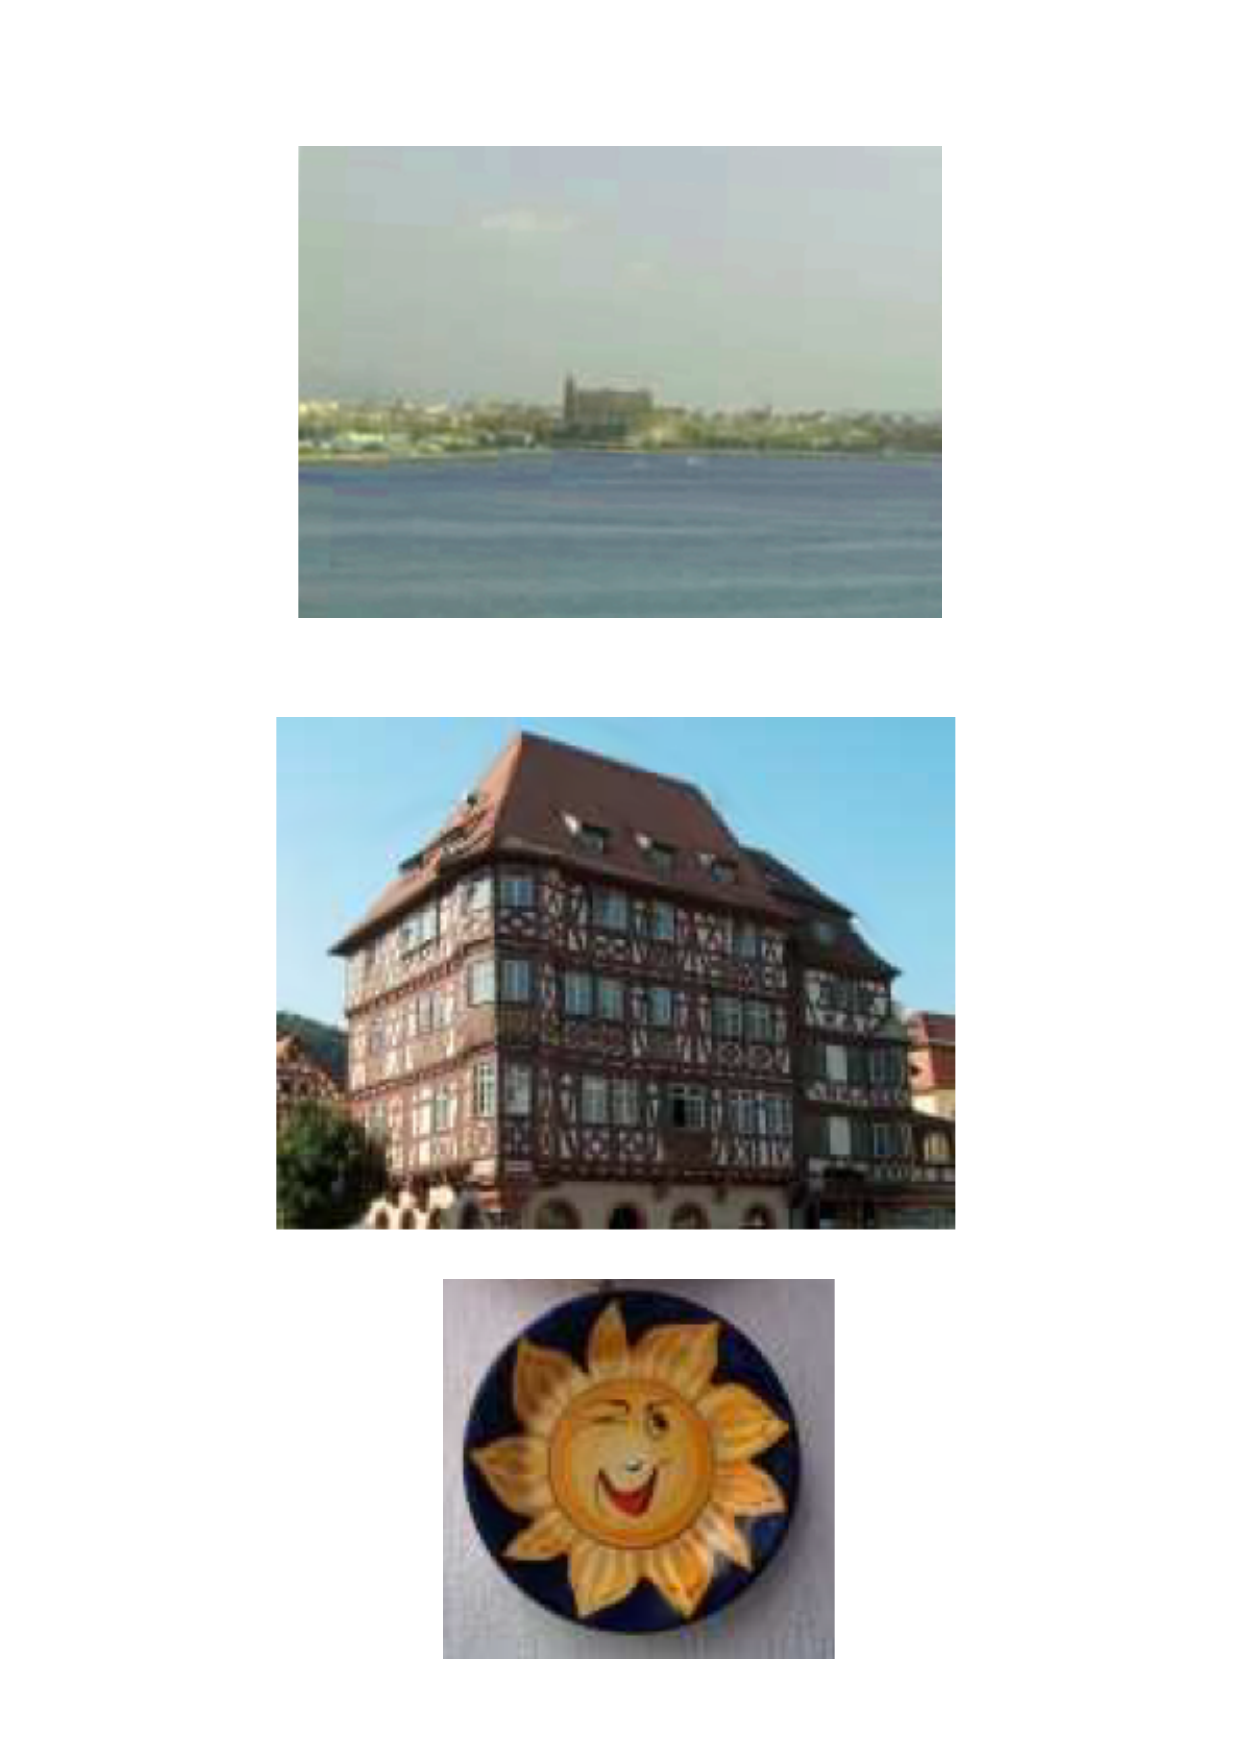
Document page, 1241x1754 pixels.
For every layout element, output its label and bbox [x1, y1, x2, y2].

picture [298, 146, 942, 618]
picture [276, 717, 956, 1232]
picture [443, 1279, 835, 1659]
